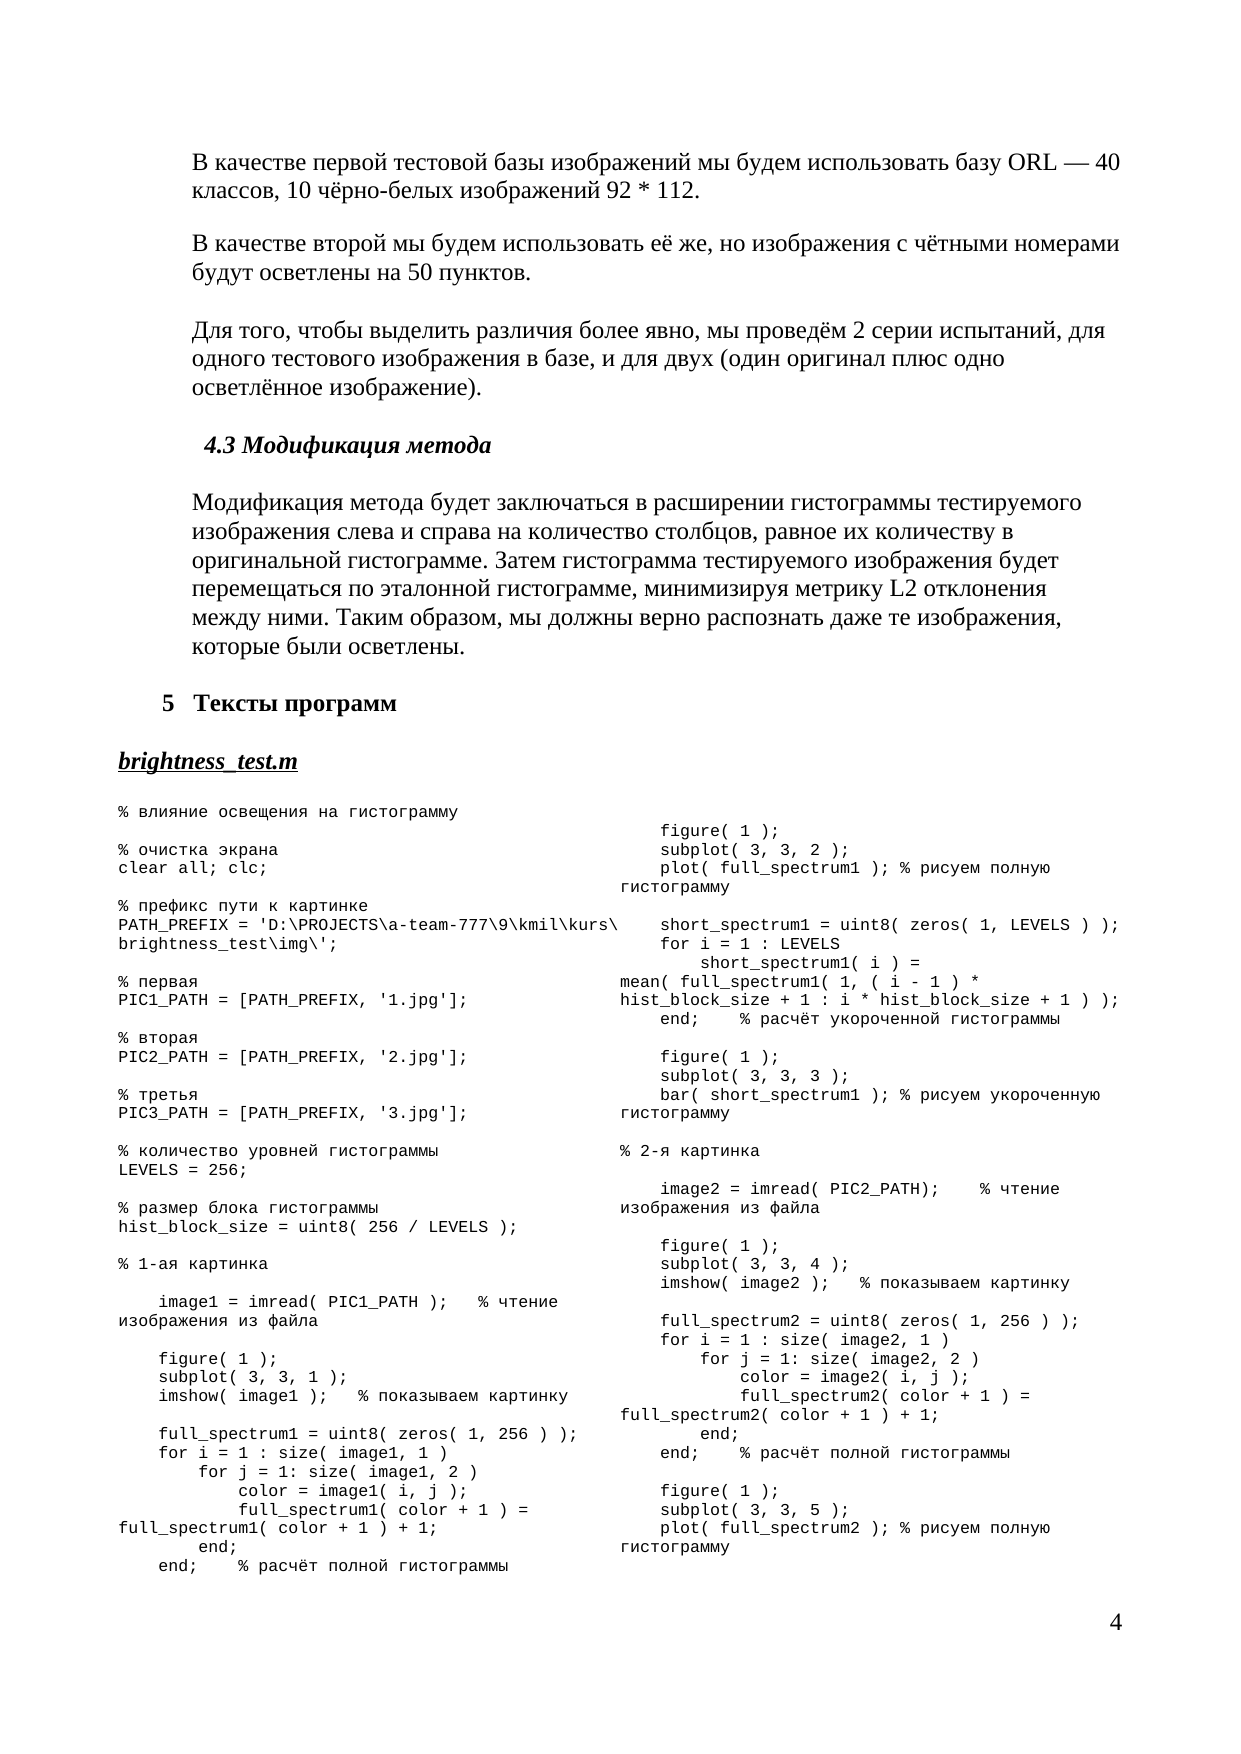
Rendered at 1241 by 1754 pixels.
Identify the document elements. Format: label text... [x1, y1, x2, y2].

text for j = 1: size( image1, 2 ) [118, 1463, 620, 1482]
text subplot( 3, 3, 2 ); [620, 841, 1122, 860]
text subplot( 3, 3, 1 ); [118, 1369, 620, 1388]
text brightness_test.m [118, 746, 1122, 775]
text % префикс пути к картинке [118, 898, 620, 917]
text PIC2_PATH = [PATH_PREFIX, '2.jpg']; [118, 1048, 620, 1067]
list Модификация метода [198, 430, 1122, 458]
text % первая [118, 973, 620, 992]
text figure( 1 ); [118, 1350, 620, 1369]
text end; % расчёт полной гистограммы [118, 1558, 620, 1576]
text % размер блока гистограммы [118, 1199, 620, 1218]
text % очистка экрана [118, 841, 620, 860]
text figure( 1 ); [620, 822, 1122, 841]
text % третья [118, 1086, 620, 1105]
text PIC1_PATH = [PATH_PREFIX, '1.jpg']; [118, 992, 620, 1011]
text for i = 1 : LEVELS [620, 935, 1122, 954]
text short_spectrum1( i ) = mean( full_spectrum1( 1, ( i - 1 ) * hist_block_size + 1 : i * hist_block_size + 1 ) ); [620, 954, 1122, 1011]
text for i = 1 : size( image2, 1 ) [620, 1331, 1122, 1350]
text subplot( 3, 3, 3 ); [620, 1067, 1122, 1086]
text В качестве второй мы будем использовать её же, но изображения с чётными номерами будут осветлены на 50 пунктов. [192, 228, 1122, 286]
text end; % расчёт укороченной гистограммы [620, 1011, 1122, 1030]
text figure( 1 ); [620, 1237, 1122, 1256]
text for j = 1: size( image2, 2 ) [620, 1350, 1122, 1369]
text full_spectrum2( color + 1 ) = full_spectrum2( color + 1 ) + 1; [620, 1388, 1122, 1426]
text Модификация метода будет заключаться в расширении гистограммы тестируемого изображения слева и справа на количество столбцов, равное их количеству в оригинальной гистограмме. Затем гистограмма тестируемого изображения будет перемещаться по эталонной гистограмме, минимизируя метрику L2 отклонения между ними. Таким образом, мы должны верно распознать даже те изображения, которые были осветлены. [192, 487, 1122, 660]
text imshow( image2 ); % показываем картинку [620, 1275, 1122, 1294]
text image1 = imread( PIC1_PATH ); % чтение изображения из файла [118, 1294, 620, 1331]
text image2 = imread( PIC2_PATH); % чтение изображения из файла [620, 1181, 1122, 1218]
text figure( 1 ); [620, 1482, 1122, 1501]
text % влияние освещения на гистограмму [118, 803, 620, 822]
text plot( full_spectrum2 ); % рисуем полную гистограмму [620, 1520, 1122, 1558]
text full_spectrum1 = uint8( zeros( 1, 256 ) ); [118, 1426, 620, 1444]
text end; [620, 1426, 1122, 1444]
text Для того, чтобы выделить различия более явно, мы проведём 2 серии испытаний, для одного тестового изображения в базе, и для двух (один оригинал плюс одно осветлённое изображение). [192, 315, 1122, 401]
text hist_block_size = uint8( 256 / LEVELS ); [118, 1218, 620, 1237]
text subplot( 3, 3, 5 ); [620, 1501, 1122, 1520]
text % 1-ая картинка [118, 1256, 620, 1275]
text % 2-я картинка [620, 1143, 1122, 1162]
text color = image1( i, j ); [118, 1482, 620, 1501]
text % вторая [118, 1030, 620, 1048]
text LEVELS = 256; [118, 1162, 620, 1181]
text В качестве первой тестовой базы изображений мы будем использовать базу ORL — 40 классов, 10 чёрно-белых изображений 92 * 112. [192, 147, 1122, 204]
text % количество уровней гистограммы [118, 1143, 620, 1162]
list Тексты программ [156, 688, 1122, 717]
text full_spectrum1( color + 1 ) = full_spectrum1( color + 1 ) + 1; [118, 1501, 620, 1539]
text color = image2( i, j ); [620, 1369, 1122, 1388]
text end; % расчёт полной гистограммы [620, 1444, 1122, 1463]
text for i = 1 : size( image1, 1 ) [118, 1444, 620, 1463]
text end; [118, 1539, 620, 1558]
text subplot( 3, 3, 4 ); [620, 1256, 1122, 1275]
text bar( short_spectrum1 ); % рисуем укороченную гистограмму [620, 1086, 1122, 1124]
text imshow( image1 ); % показываем картинку [118, 1388, 620, 1407]
text short_spectrum1 = uint8( zeros( 1, LEVELS ) ); [620, 917, 1122, 935]
text figure( 1 ); [620, 1048, 1122, 1067]
text clear all; clc; [118, 860, 620, 879]
text full_spectrum2 = uint8( zeros( 1, 256 ) ); [620, 1312, 1122, 1331]
text PIC3_PATH = [PATH_PREFIX, '3.jpg']; [118, 1105, 620, 1124]
text plot( full_spectrum1 ); % рисуем полную гистограмму [620, 860, 1122, 898]
text PATH_PREFIX = 'D:\PROJECTS\a-team-777\9\kmil\kurs\brightness_test\img\'; [118, 917, 620, 954]
